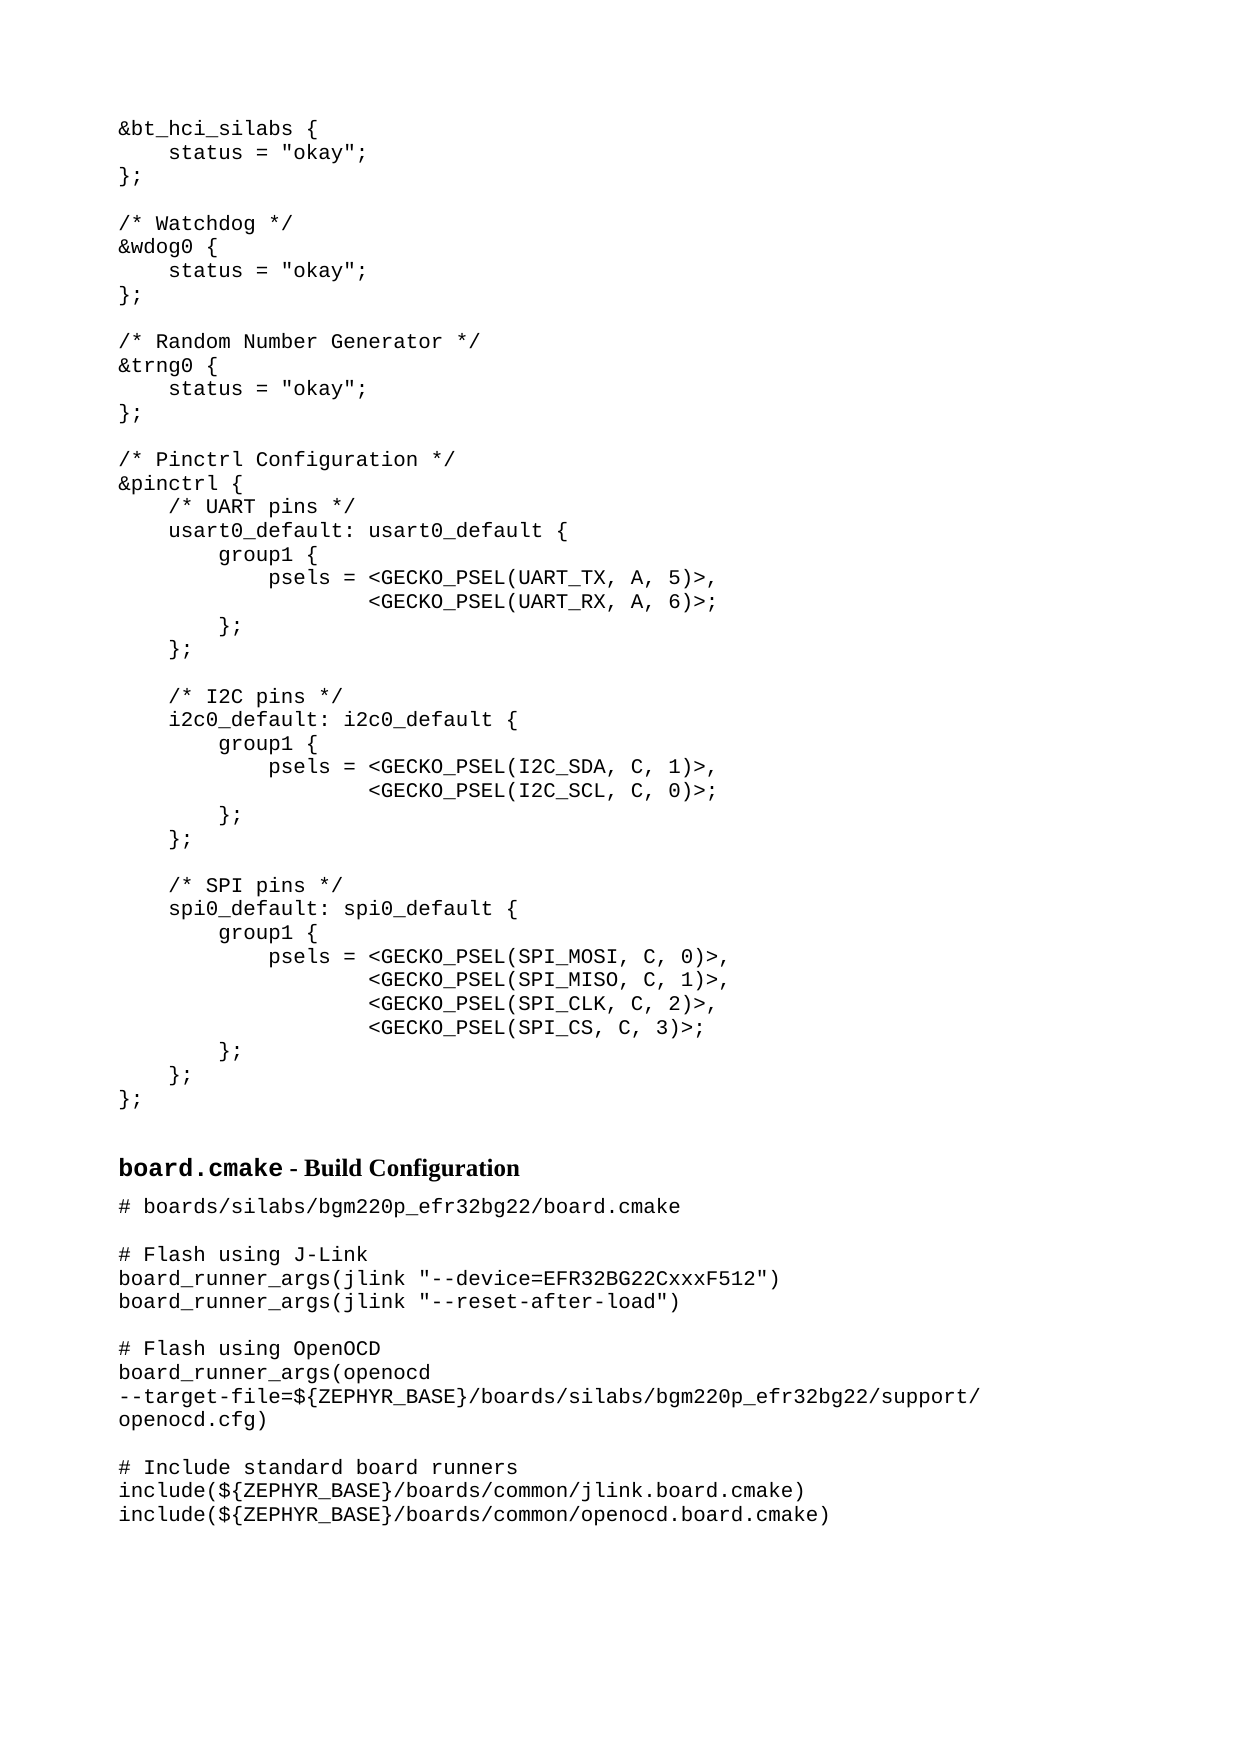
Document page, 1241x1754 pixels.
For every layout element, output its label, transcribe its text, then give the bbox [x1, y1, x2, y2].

text group1 { [118, 544, 1122, 567]
text }; [118, 402, 1122, 426]
text }; [118, 165, 1122, 189]
text board_runner_args(jlink "--device=EFR32BG22CxxxF512") [118, 1267, 1122, 1291]
text <GECKO_PSEL(SPI_CLK, C, 2)>, [118, 993, 1122, 1017]
text group1 { [118, 733, 1122, 757]
text psels = <GECKO_PSEL(UART_TX, A, 5)>, [118, 567, 1122, 591]
text }; [118, 1040, 1122, 1064]
text }; [118, 804, 1122, 827]
subtitle board.cmake - Build Configuration [118, 1153, 1122, 1184]
text group1 { [118, 922, 1122, 946]
text psels = <GECKO_PSEL(SPI_MOSI, C, 0)>, [118, 946, 1122, 969]
text }; [118, 827, 1122, 851]
text /* Random Number Generator */ [118, 331, 1122, 354]
text /* SPI pins */ [118, 875, 1122, 898]
text status = "okay"; [118, 260, 1122, 284]
text include(${ZEPHYR_BASE}/boards/common/jlink.board.cmake) [118, 1480, 1122, 1504]
text }; [118, 284, 1122, 307]
text board_runner_args(jlink "--reset-after-load") [118, 1291, 1122, 1315]
text usart0_default: usart0_default { [118, 520, 1122, 544]
text i2c0_default: i2c0_default { [118, 709, 1122, 733]
text status = "okay"; [118, 142, 1122, 165]
text /* Pinctrl Configuration */ [118, 449, 1122, 473]
text <GECKO_PSEL(SPI_MISO, C, 1)>, [118, 969, 1122, 993]
text # Flash using J-Link [118, 1244, 1122, 1267]
text <GECKO_PSEL(I2C_SCL, C, 0)>; [118, 780, 1122, 804]
text <GECKO_PSEL(SPI_CS, C, 3)>; [118, 1017, 1122, 1040]
text &pinctrl { [118, 473, 1122, 496]
text include(${ZEPHYR_BASE}/boards/common/openocd.board.cmake) [118, 1504, 1122, 1528]
text /* Watchdog */ [118, 213, 1122, 236]
text # Flash using OpenOCD [118, 1338, 1122, 1362]
text }; [118, 638, 1122, 662]
text &trng0 { [118, 354, 1122, 378]
text }; [118, 615, 1122, 638]
text }; [118, 1064, 1122, 1088]
text # boards/silabs/bgm220p_efr32bg22/board.cmake [118, 1197, 1122, 1220]
text }; [118, 1088, 1122, 1111]
text &wdog0 { [118, 236, 1122, 260]
text /* I2C pins */ [118, 686, 1122, 709]
text spi0_default: spi0_default { [118, 898, 1122, 922]
text psels = <GECKO_PSEL(I2C_SDA, C, 1)>, [118, 757, 1122, 780]
text # Include standard board runners [118, 1457, 1122, 1480]
text board_runner_args(openocd --target-file=${ZEPHYR_BASE}/boards/silabs/bgm220p_efr32bg22/support/openocd.cfg) [118, 1362, 1122, 1433]
text /* UART pins */ [118, 496, 1122, 520]
text status = "okay"; [118, 378, 1122, 402]
text <GECKO_PSEL(UART_RX, A, 6)>; [118, 591, 1122, 615]
text &bt_hci_silabs { [118, 118, 1122, 142]
